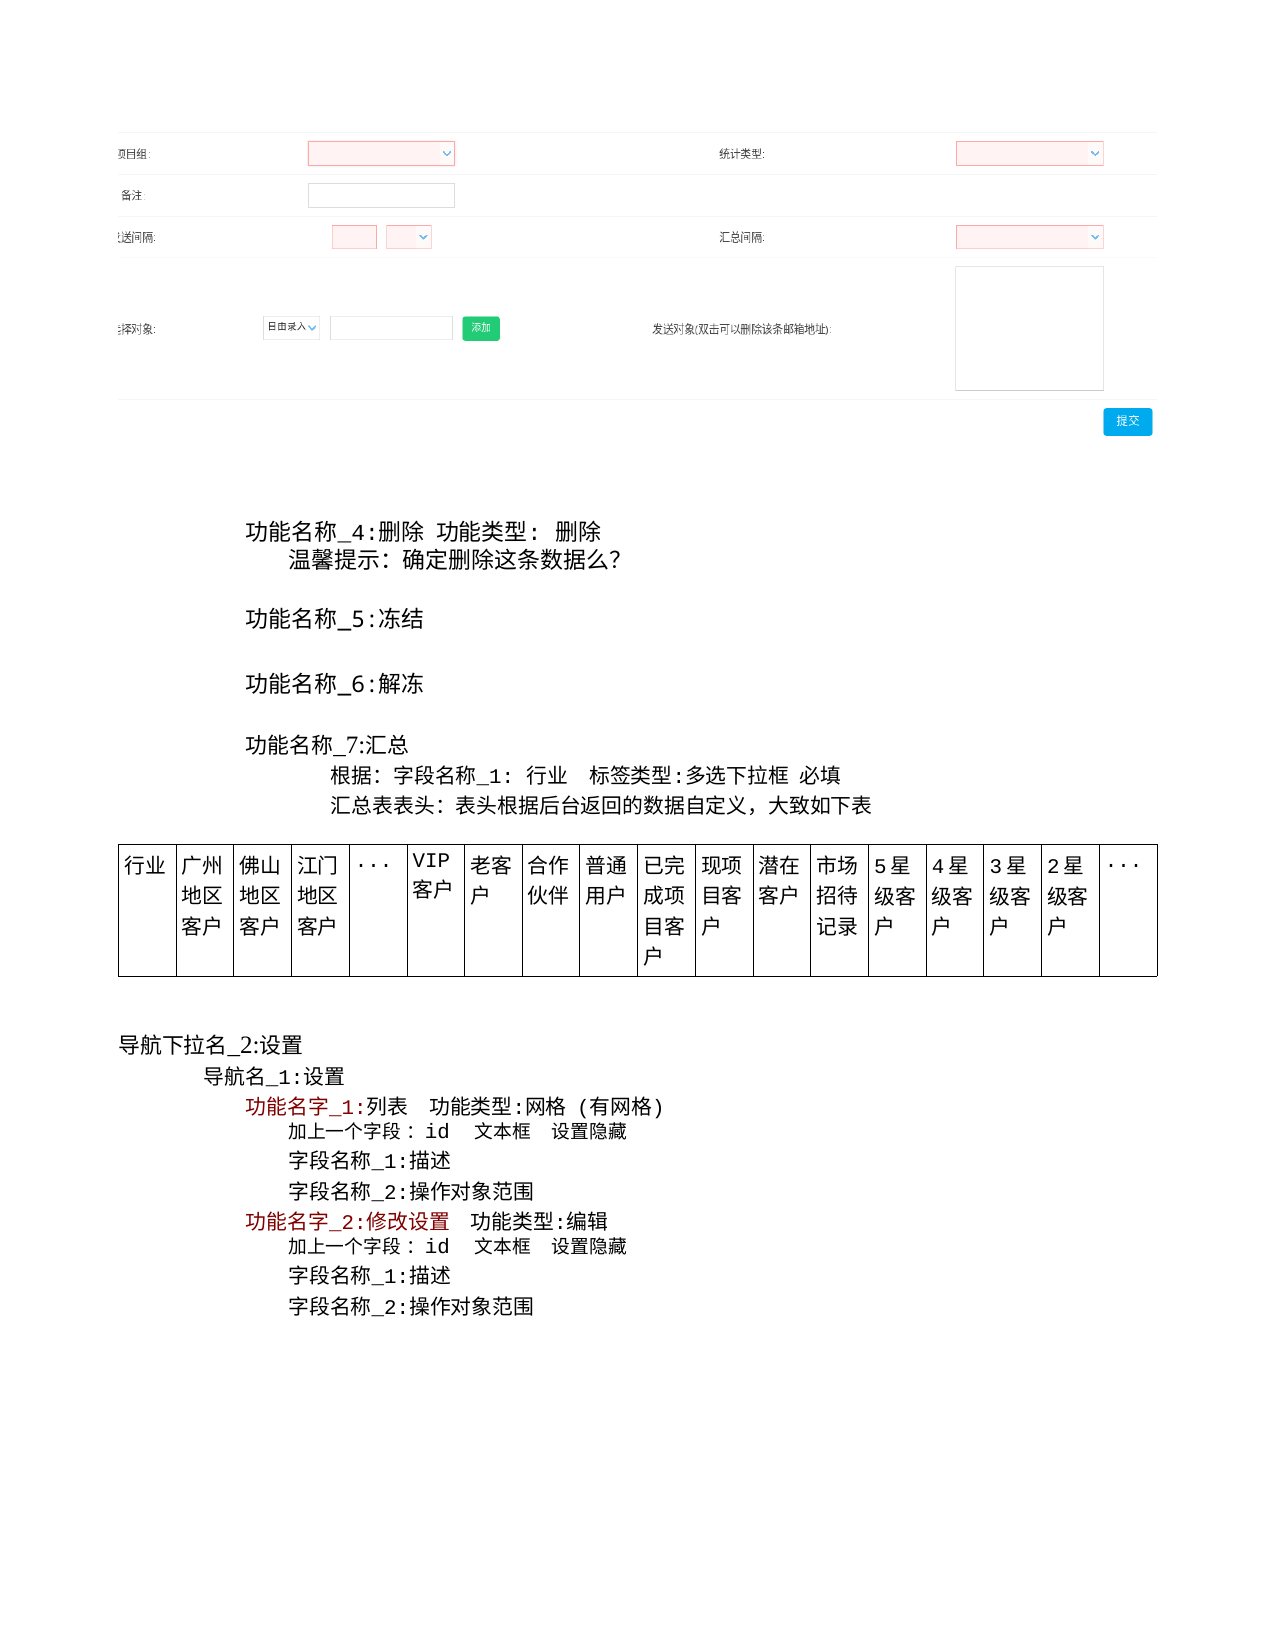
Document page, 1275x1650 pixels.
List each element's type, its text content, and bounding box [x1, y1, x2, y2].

table_header 潜在客户 [754, 845, 810, 976]
table_header ... [350, 845, 407, 976]
table_header 4星级客户 [927, 845, 983, 976]
text 温馨提示：确定删除这条数据么？ [118, 547, 1157, 575]
text 加上一个字段 ：id 文本框 设置隐藏 [118, 1121, 1157, 1145]
text 字段名称_2:操作对象范围 [118, 1290, 1157, 1321]
text 功能名字_2:修改设置 功能类型:编辑 [118, 1206, 1157, 1236]
text 字段名称_1:描述 [118, 1260, 1157, 1290]
text 加上一个字段 ：id 文本框 设置隐藏 [118, 1236, 1157, 1260]
text 功能名称_5:冻结 [118, 601, 1157, 634]
table_header 老客户 [465, 845, 522, 976]
table_header 2星级客户 [1042, 845, 1099, 976]
table_header VIP客户 [408, 845, 464, 976]
table_header 5星级客户 [869, 845, 926, 976]
text 功能名称_7:汇总 [118, 728, 1157, 759]
table_header 已完成项目客户 [638, 845, 695, 976]
text 根据：字段名称_1: 行业 标签类型:多选下拉框 必填 [118, 759, 1157, 790]
table_header 佛山地区客户 [234, 845, 291, 976]
table_header 广州地区客户 [177, 845, 233, 976]
picture [118, 118, 1157, 443]
table_header 现项目客户 [696, 845, 753, 976]
table_header 普通用户 [580, 845, 637, 976]
table_header ... [1100, 845, 1157, 976]
text 功能名称_6:解冻 [118, 666, 1157, 699]
text 功能名字_1:列表 功能类型:网格 (有网格) [118, 1090, 1157, 1121]
table_header 3星级客户 [984, 845, 1041, 976]
table_header 市场招待记录 [811, 845, 868, 976]
text 导航下拉名_2:设置 [118, 1028, 1157, 1060]
table_header 合作伙伴 [523, 845, 579, 976]
table_header 江门地区客户 [292, 845, 349, 976]
table_header 行业 [119, 845, 176, 976]
text 字段名称_2:操作对象范围 [118, 1175, 1157, 1206]
text 导航名_1:设置 [118, 1060, 1157, 1090]
text 字段名称_1:描述 [118, 1145, 1157, 1175]
text 功能名称_4:删除 功能类型: 删除 [118, 513, 1157, 547]
text 汇总表表头：表头根据后台返回的数据自定义，大致如下表 [118, 790, 1157, 820]
